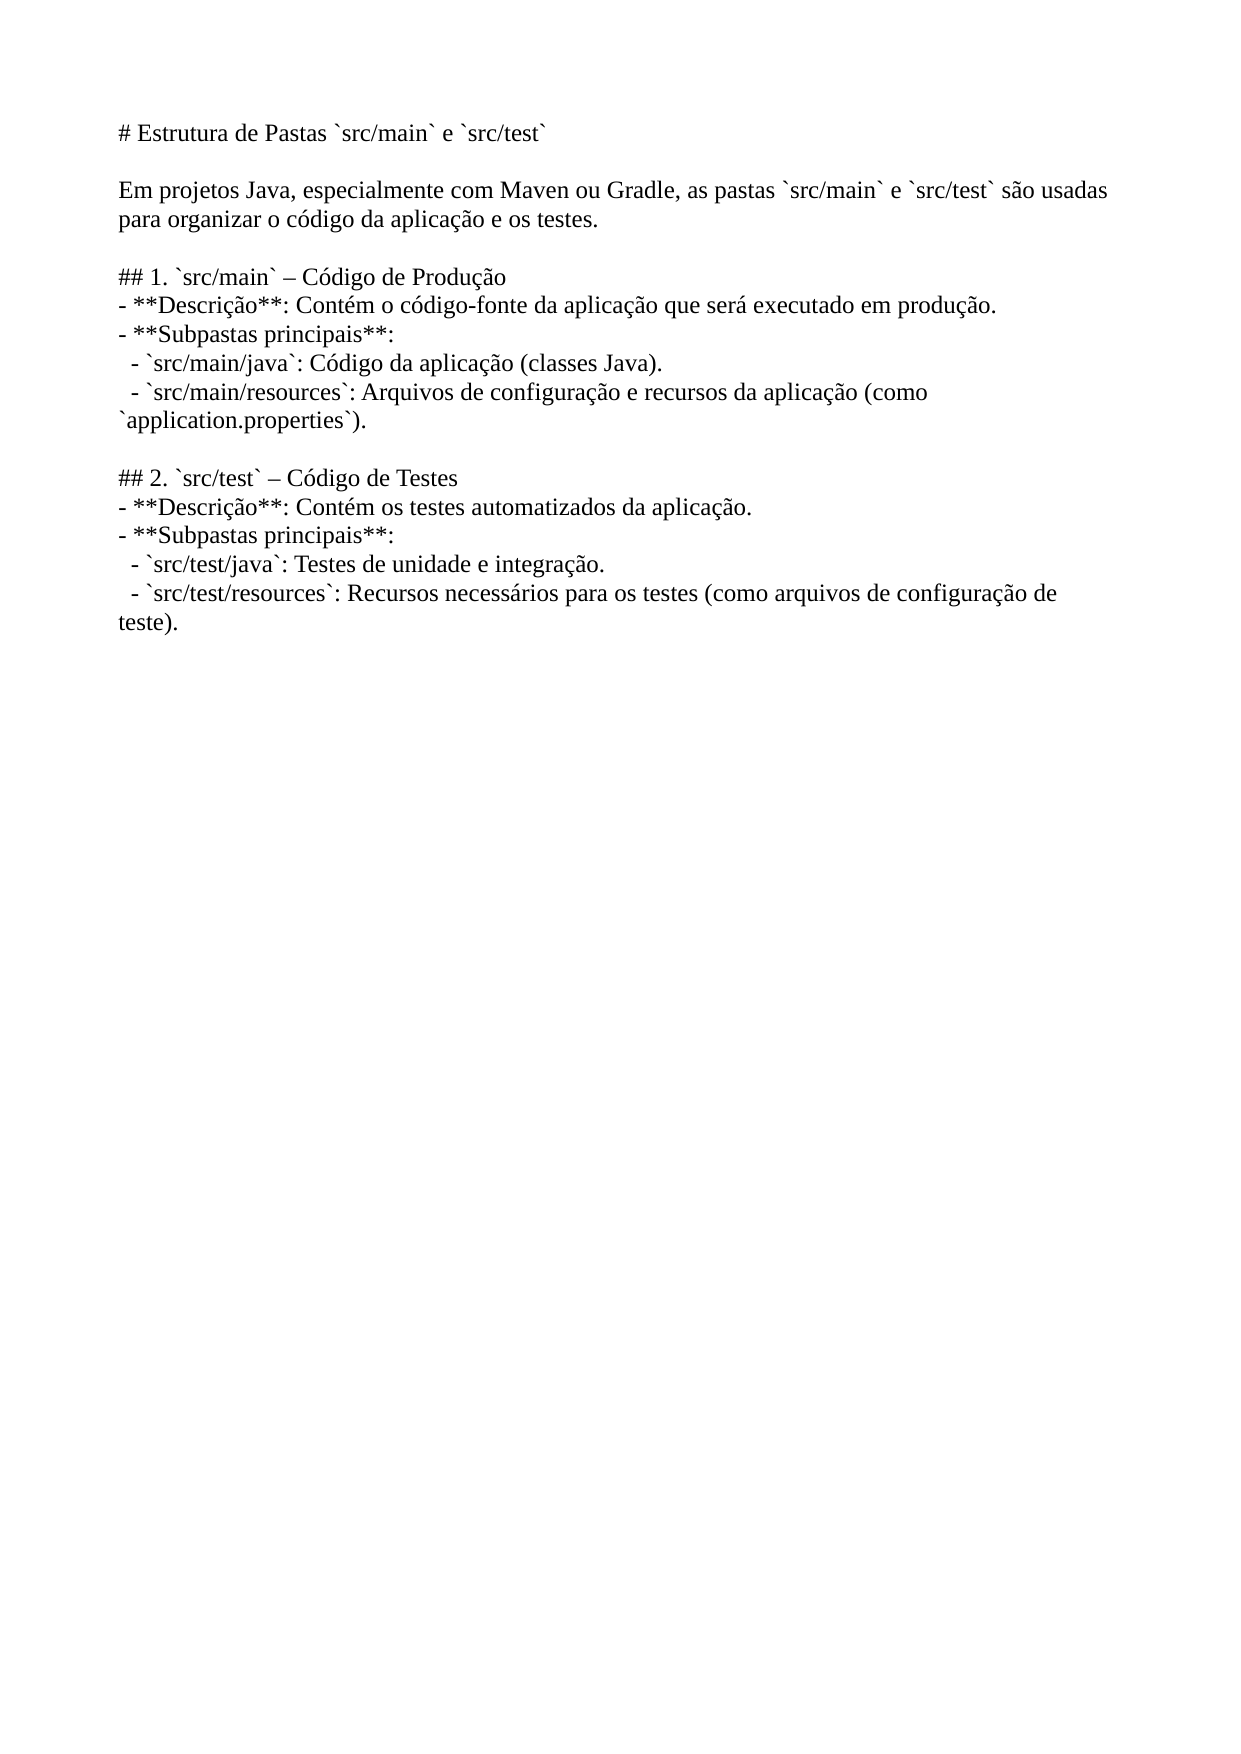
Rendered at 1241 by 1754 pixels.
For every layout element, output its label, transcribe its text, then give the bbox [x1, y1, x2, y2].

text Em projetos Java, especialmente com Maven ou Gradle, as pastas `src/main` e `src/test` são usadas para organizar o código da aplicação e os testes. [118, 176, 1122, 233]
text - `src/main/java`: Código da aplicação (classes Java). [118, 348, 1122, 377]
text - **Subpastas principais**: [118, 319, 1122, 348]
text - `src/main/resources`: Arquivos de configuração e recursos da aplicação (como `application.properties`). [118, 377, 1122, 434]
text ## 1. `src/main` – Código de Produção [118, 262, 1122, 291]
text # Estrutura de Pastas `src/main` e `src/test` [118, 118, 1122, 147]
text - `src/test/java`: Testes de unidade e integração. [118, 549, 1122, 578]
text - **Descrição**: Contém o código-fonte da aplicação que será executado em produção. [118, 291, 1122, 319]
text - `src/test/resources`: Recursos necessários para os testes (como arquivos de configuração de teste). [118, 578, 1122, 636]
text - **Subpastas principais**: [118, 521, 1122, 549]
text - **Descrição**: Contém os testes automatizados da aplicação. [118, 492, 1122, 521]
text ## 2. `src/test` – Código de Testes [118, 463, 1122, 492]
